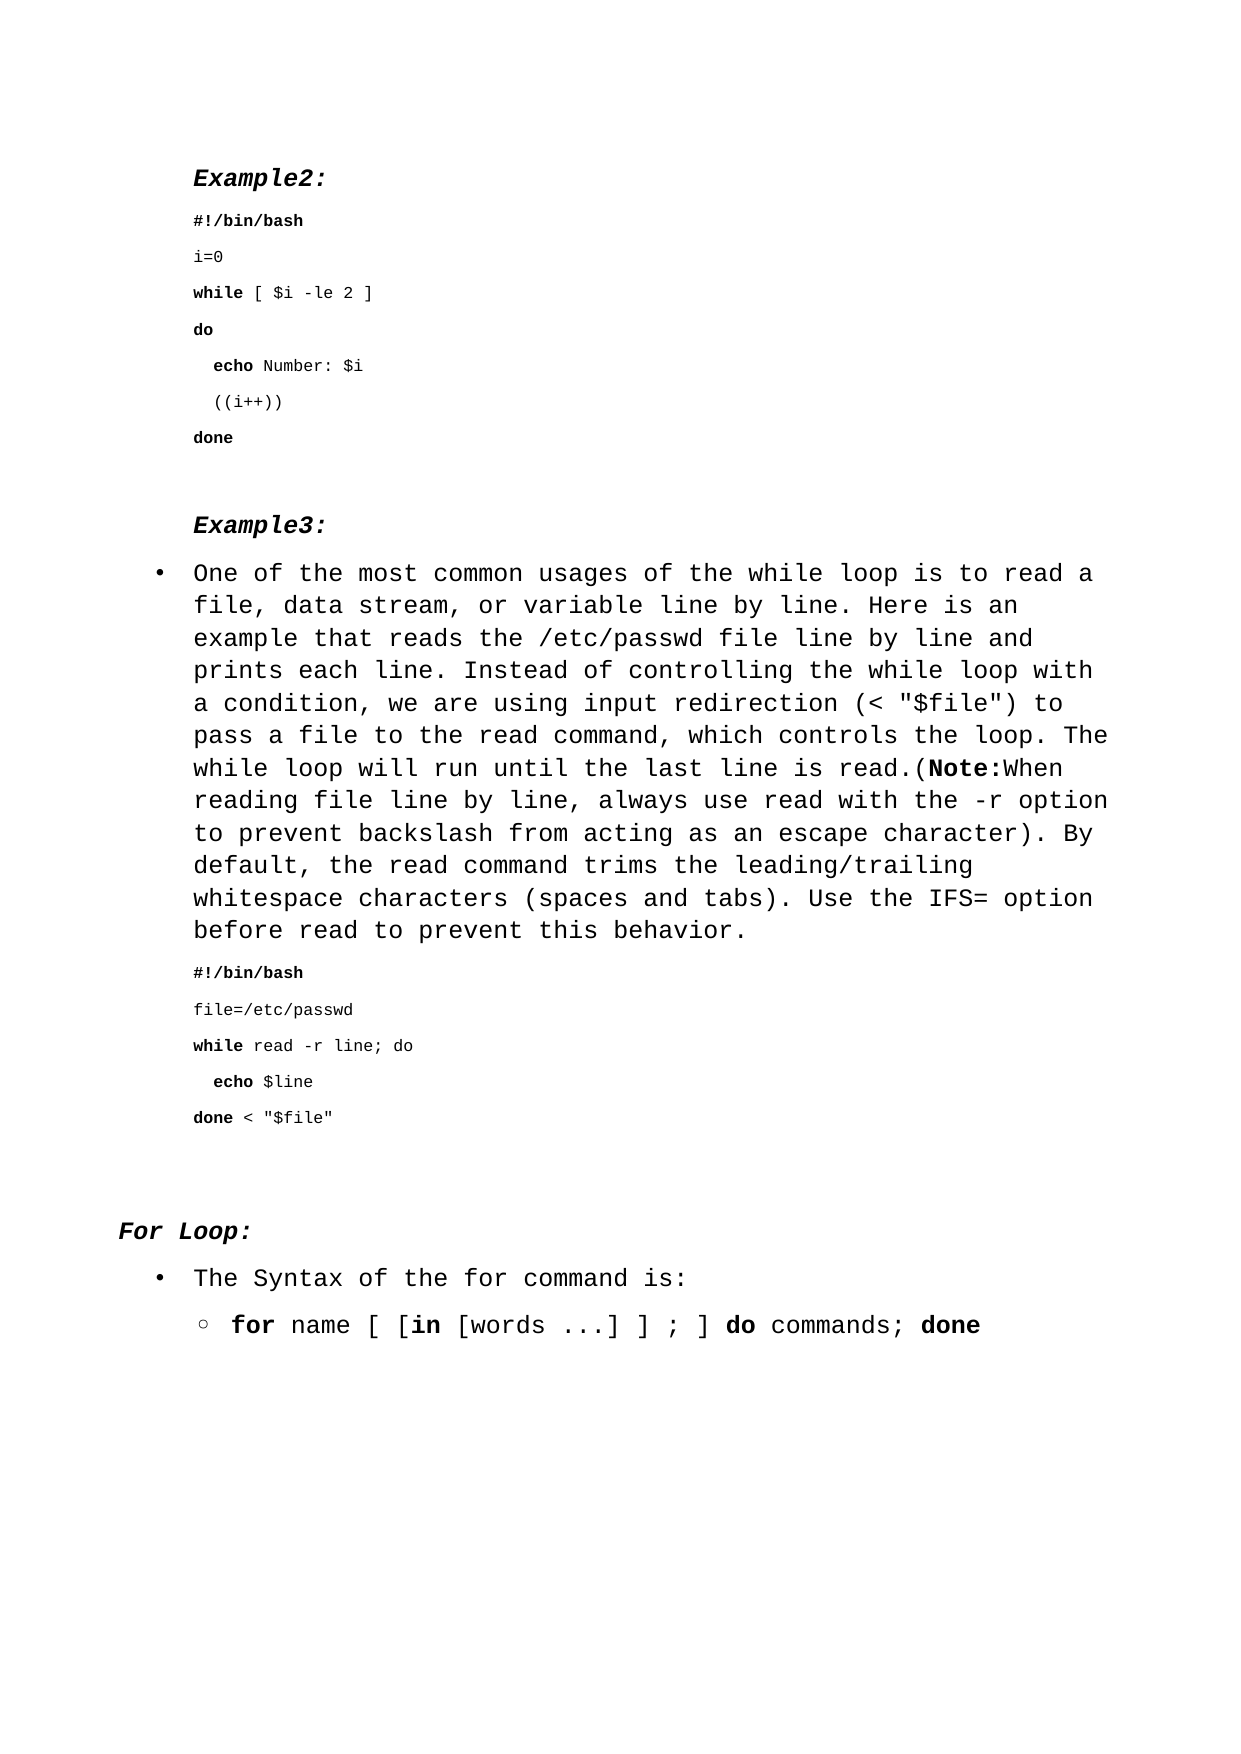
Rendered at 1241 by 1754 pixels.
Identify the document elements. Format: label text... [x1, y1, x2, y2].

list done [156, 430, 1122, 449]
list i=0 [156, 248, 1122, 267]
text For Loop: [118, 1218, 1122, 1247]
list Example3: [156, 513, 1122, 541]
list done < "$file" [156, 1110, 1122, 1129]
list The Syntax of the for command is: [156, 1266, 1122, 1294]
list One of the most common usages of the while loop is to read a file, data stream, or variable line by line. Here is an example that reads the /etc/passwd file line by line and prints each line. Instead of controlling the while loop with a condition, we are using input redirection (< "$file") to pass a file to the read command, which controls the loop. The while loop will run until the last line is read.(Note:When reading file line by line, always use read with the -r option to prevent backslash from acting as an escape character). By default, the read command trims the leading/trailing whitespace characters (spaces and tabs). Use the IFS= option before read to prevent this behavior. [156, 560, 1122, 946]
list for name [ [in [words ...] ] ; ] do commands; done [193, 1313, 1122, 1341]
list #!/bin/bash [156, 212, 1122, 231]
list file=/etc/passwd [156, 1001, 1122, 1020]
list ((i++)) [156, 393, 1122, 412]
list echo $line [156, 1073, 1122, 1092]
list while [ $i -le 2 ] [156, 285, 1122, 304]
list while read -r line; do [156, 1037, 1122, 1056]
list do [156, 321, 1122, 340]
list #!/bin/bash [156, 965, 1122, 984]
list echo Number: $i [156, 357, 1122, 376]
list Example2: [156, 165, 1122, 193]
